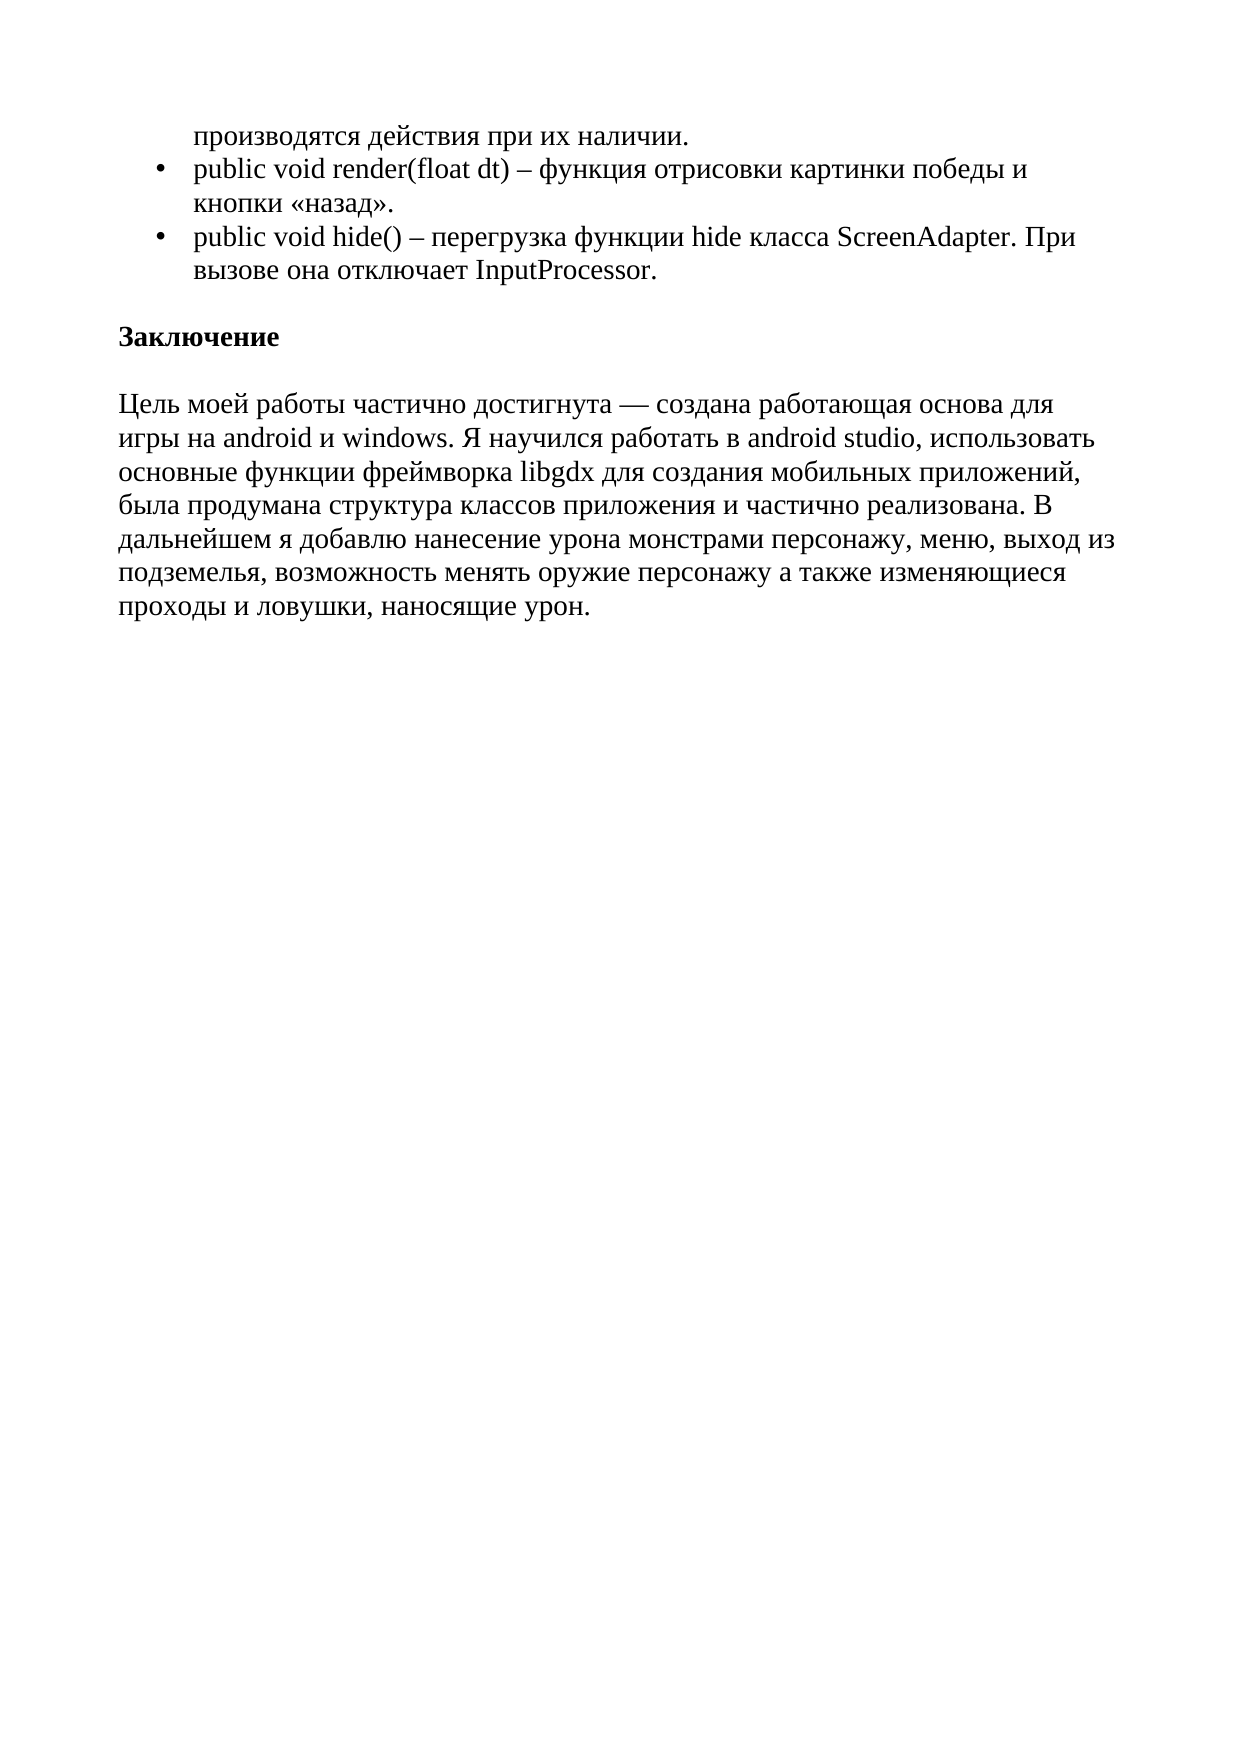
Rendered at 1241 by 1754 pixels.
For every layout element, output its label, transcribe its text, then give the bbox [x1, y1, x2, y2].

list производятся действия при их наличии. [156, 118, 1122, 152]
list public void render(float dt) – функция отрисовки картинки победы и кнопки «назад». [156, 152, 1122, 219]
list public void hide() – перегрузка функции hide класса ScreenAdapter. При вызове она отключает InputProcessor. [156, 219, 1122, 286]
text Цель моей работы частично достигнута — создана работающая основа для игры на android и windows. Я научился работать в android studio, использовать основные функции фреймворка libgdx для создания мобильных приложений, была продумана структура классов приложения и частично реализована. В дальнейшем я добавлю нанесение урона монстрами персонажу, меню, выход из подземелья, возможность менять оружие персонажу а также изменяющиеся проходы и ловушки, наносящие урон. [118, 387, 1122, 621]
text Заключение [118, 319, 1122, 353]
